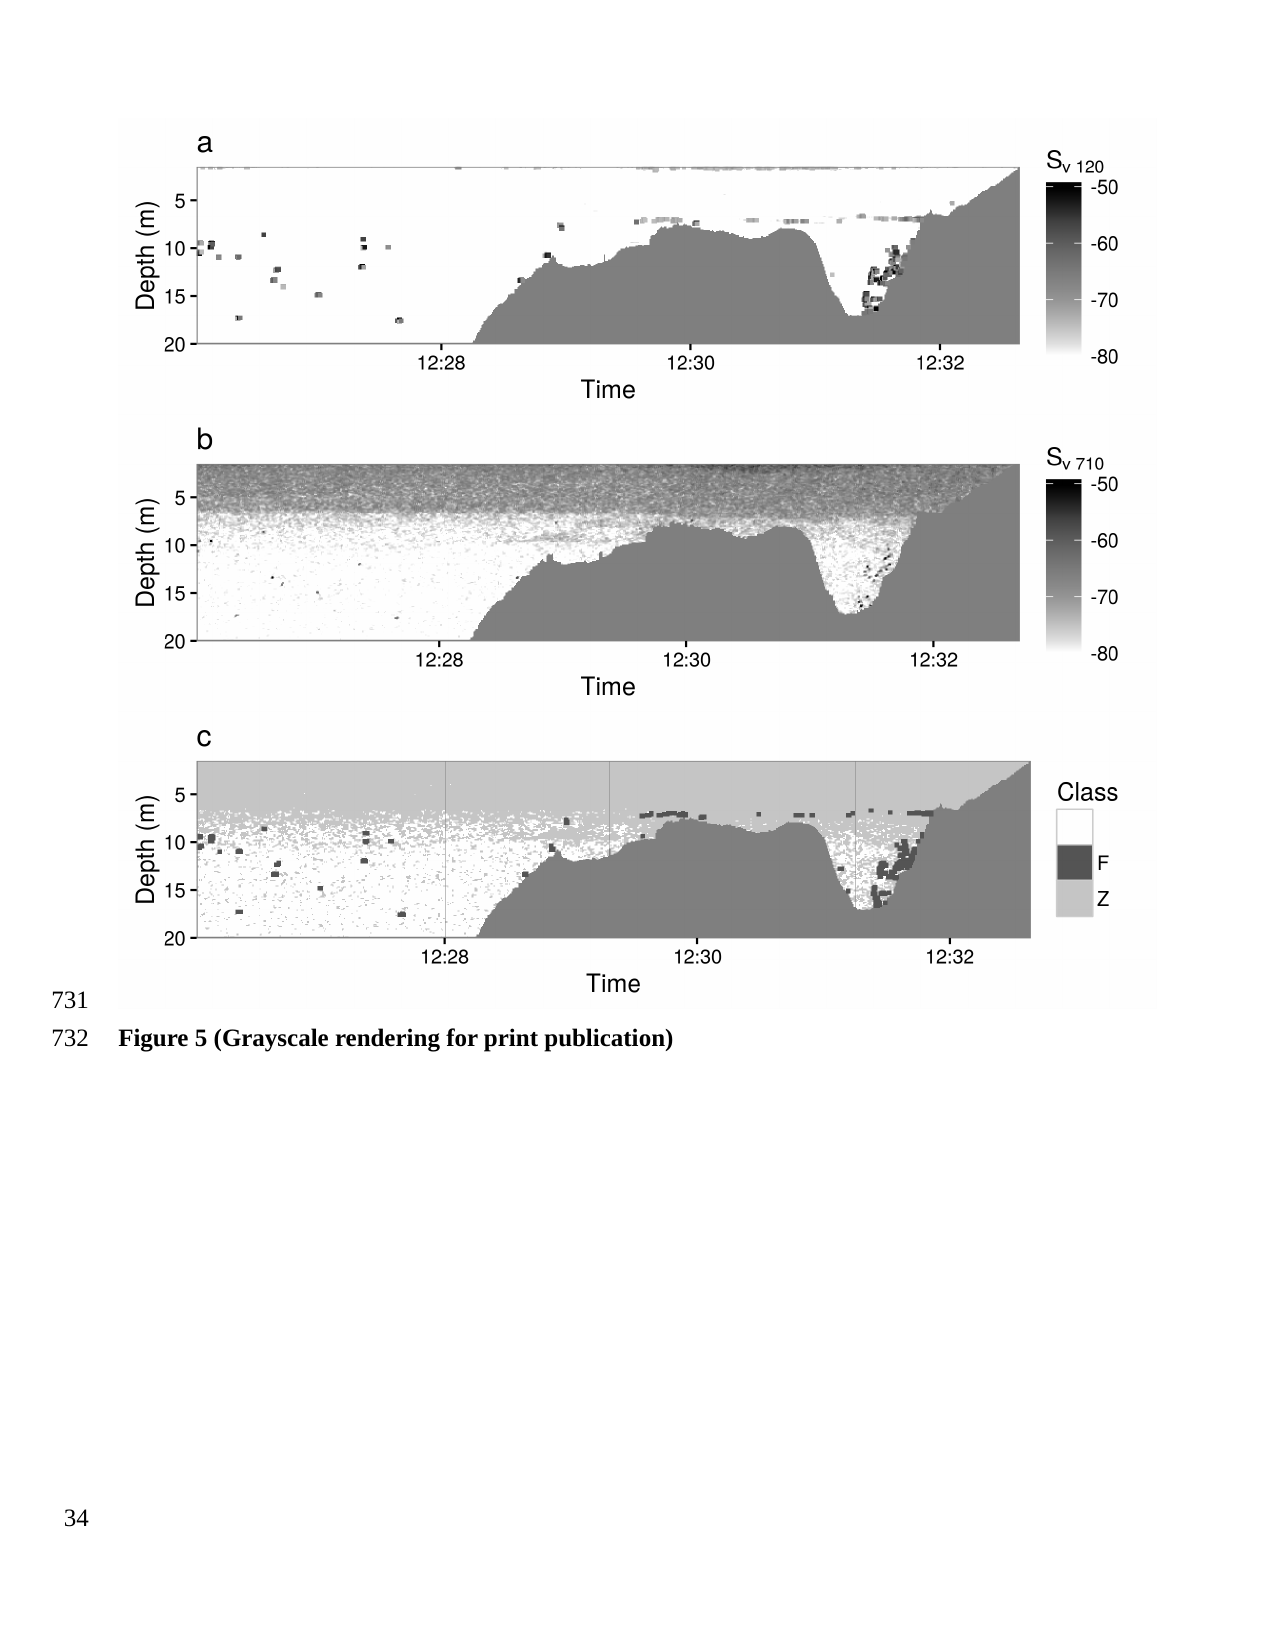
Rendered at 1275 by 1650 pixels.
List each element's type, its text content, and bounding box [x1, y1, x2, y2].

picture [118, 118, 1157, 1009]
text Figure 5 (Grayscale rendering for print publication) [118, 1023, 1157, 1052]
